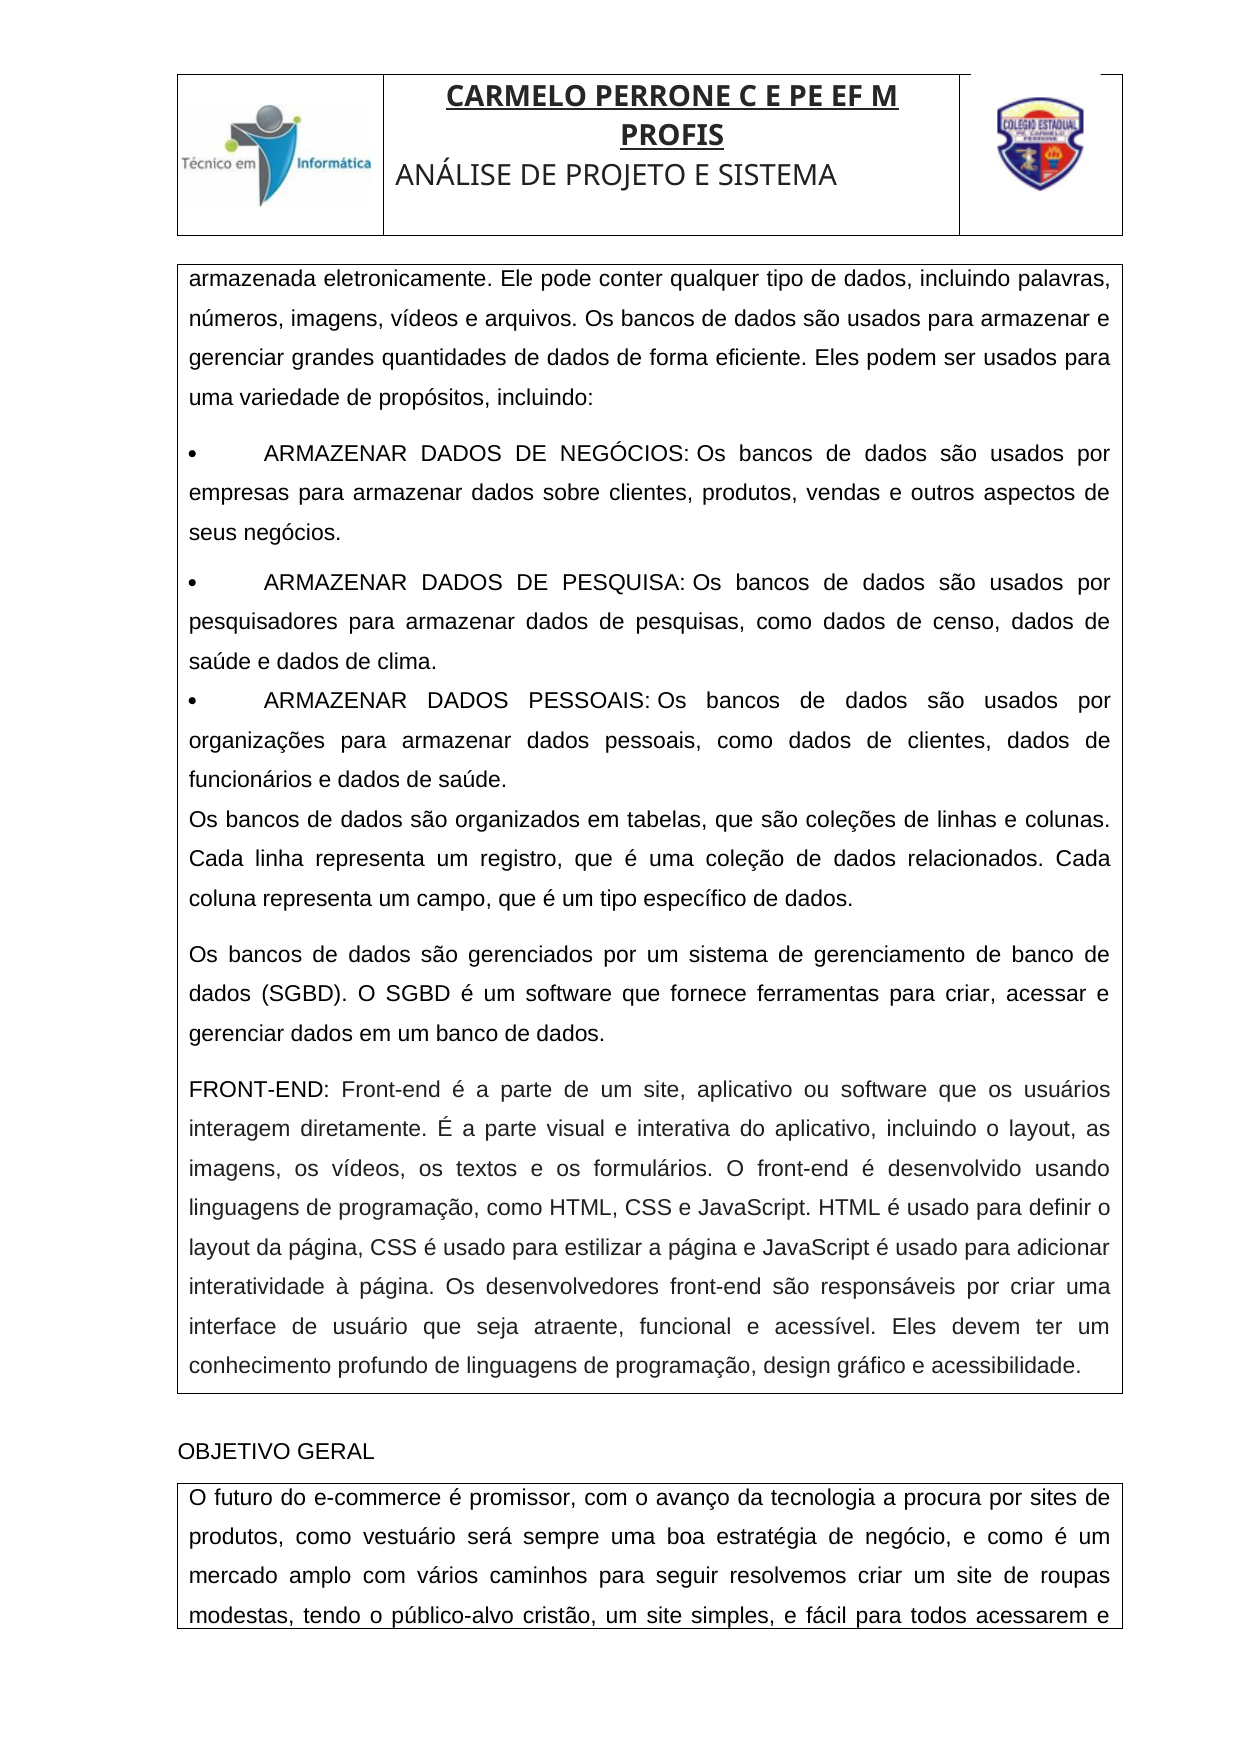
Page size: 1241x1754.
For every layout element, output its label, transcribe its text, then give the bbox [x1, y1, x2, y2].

text OBJETIVO GERAL [177, 1438, 1122, 1464]
table_header armazenada eletronicamente. Ele pode conter qualquer tipo de dados, incluindo palavras, números, imagens, vídeos e arquivos. Os bancos de dados são usados para armazenar e gerenciar grandes quantidades de dados de forma eficiente. Eles podem ser usados para uma variedade de propósitos, incluindo: ARMAZENAR DADOS DE NEGÓCIOS: Os bancos de dados são usados por empresas para armazenar dados sobre clientes, produtos, vendas e outros aspectos de seus negócios. ARMAZENAR DADOS DE PESQUISA: Os bancos de dados são usados por pesquisadores para armazenar dados de pesquisas, como dados de censo, dados de saúde e dados de clima. ARMAZENAR DADOS PESSOAIS: Os bancos de dados são usados por organizações para armazenar dados pessoais, como dados de clientes, dados de funcionários e dados de saúde. Os bancos de dados são organizados em tabelas, que são coleções de linhas e colunas. Cada linha representa um registro, que é uma coleção de dados relacionados. Cada coluna representa um campo, que é um tipo específico de dados. Os bancos de dados são gerenciados por um sistema de gerenciamento de banco de dados (SGBD). O SGBD é um software que fornece ferramentas para criar, acessar e gerenciar dados em um banco de dados. FRONT-END: Front-end é a parte de um site, aplicativo ou software que os usuários interagem diretamente. É a parte visual e interativa do aplicativo, incluindo o layout, as imagens, os vídeos, os textos e os formulários. O front-end é desenvolvido usando linguagens de programação, como HTML, CSS e JavaScript. HTML é usado para definir o layout da página, CSS é usado para estilizar a página e JavaScript é usado para adicionar interatividade à página. Os desenvolvedores front-end são responsáveis por criar uma interface de usuário que seja atraente, funcional e acessível. Eles devem ter um conhecimento profundo de linguagens de programação, design gráfico e acessibilidade. [178, 265, 1122, 1393]
table_header O futuro do e-commerce é promissor, com o avanço da tecnologia a procura por sites de produtos, como vestuário será sempre uma boa estratégia de negócio, e como é um mercado amplo com vários caminhos para seguir resolvemos criar um site de roupas modestas, tendo o público-alvo cristão, um site simples, e fácil para todos acessarem e [178, 1484, 1122, 1628]
